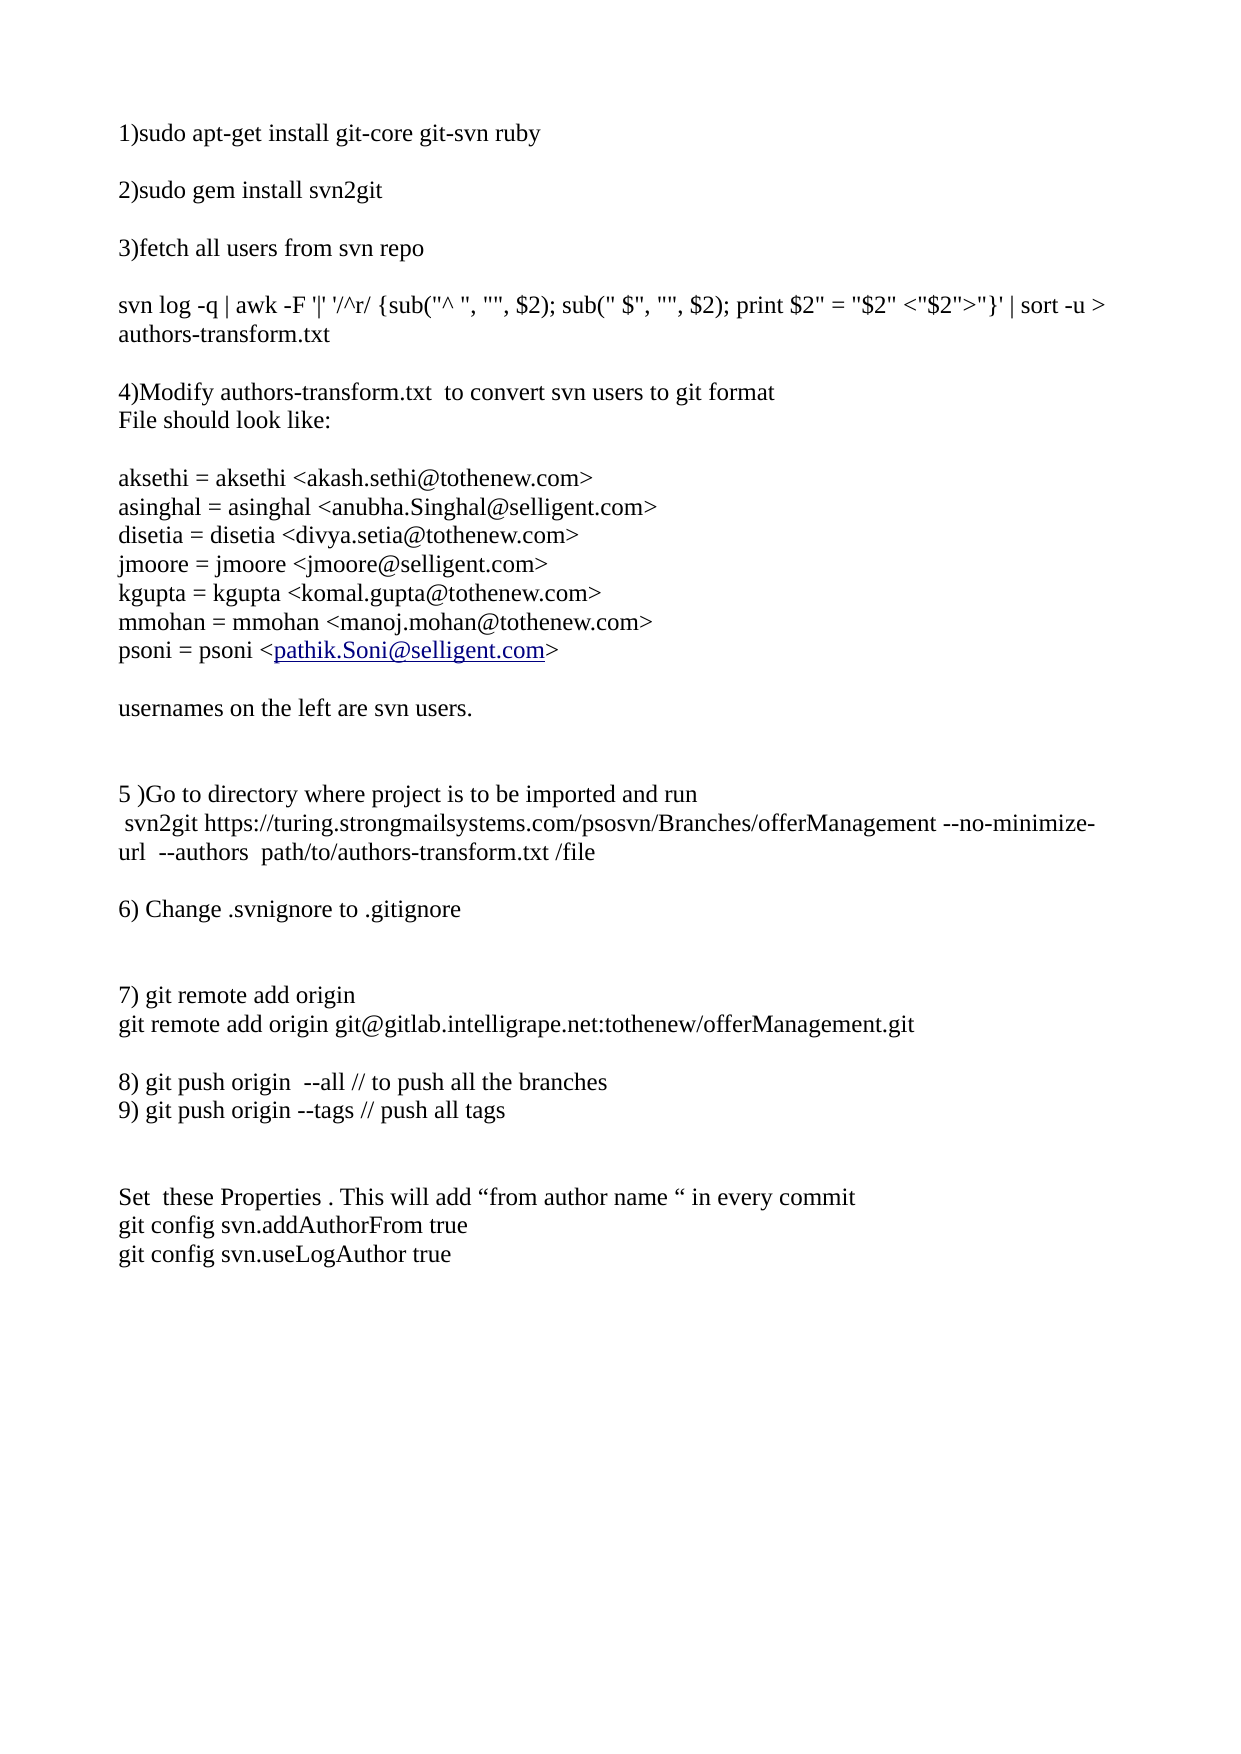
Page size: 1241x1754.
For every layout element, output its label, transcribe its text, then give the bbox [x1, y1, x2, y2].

text git config svn.addAuthorFrom true [118, 1211, 1122, 1239]
text git remote add origin git@gitlab.intelligrape.net:tothenew/offerManagement.git [118, 1009, 1122, 1038]
text usernames on the left are svn users. [118, 693, 1122, 722]
text 7) git remote add origin [118, 981, 1122, 1009]
text mmohan = mmohan <manoj.mohan@tothenew.com> [118, 607, 1122, 636]
text git config svn.useLogAuthor true [118, 1239, 1122, 1268]
text jmoore = jmoore <jmoore@selligent.com> [118, 549, 1122, 578]
text 6) Change .svnignore to .gitignore [118, 894, 1122, 923]
text psoni = psoni <pathik.Soni@selligent.com> [118, 636, 1122, 664]
text svn log -q | awk -F '|' '/^r/ {sub("^ ", "", $2); sub(" $", "", $2); print $2" = "$2" <"$2">"}' | sort -u > authors-transform.txt [118, 291, 1122, 348]
text asinghal = asinghal <anubha.Singhal@selligent.com> [118, 492, 1122, 521]
text 9) git push origin --tags // push all tags [118, 1096, 1122, 1124]
text 8) git push origin --all // to push all the branches [118, 1067, 1122, 1096]
text aksethi = aksethi <akash.sethi@tothenew.com> [118, 463, 1122, 492]
text 1)sudo apt-get install git-core git-svn ruby [118, 118, 1122, 147]
text 4)Modify authors-transform.txt to convert svn users to git format [118, 377, 1122, 406]
text 2)sudo gem install svn2git [118, 176, 1122, 204]
text File should look like: [118, 406, 1122, 434]
text kgupta = kgupta <komal.gupta@tothenew.com> [118, 578, 1122, 607]
text disetia = disetia <divya.setia@tothenew.com> [118, 521, 1122, 549]
text svn2git https://turing.strongmailsystems.com/psosvn/Branches/offerManagement --no-minimize-url --authors path/to/authors-transform.txt /file [118, 808, 1122, 866]
text Set these Properties . This will add “from author name “ in every commit [118, 1182, 1122, 1211]
text 3)fetch all users from svn repo [118, 233, 1122, 262]
text 5 )Go to directory where project is to be imported and run [118, 779, 1122, 808]
